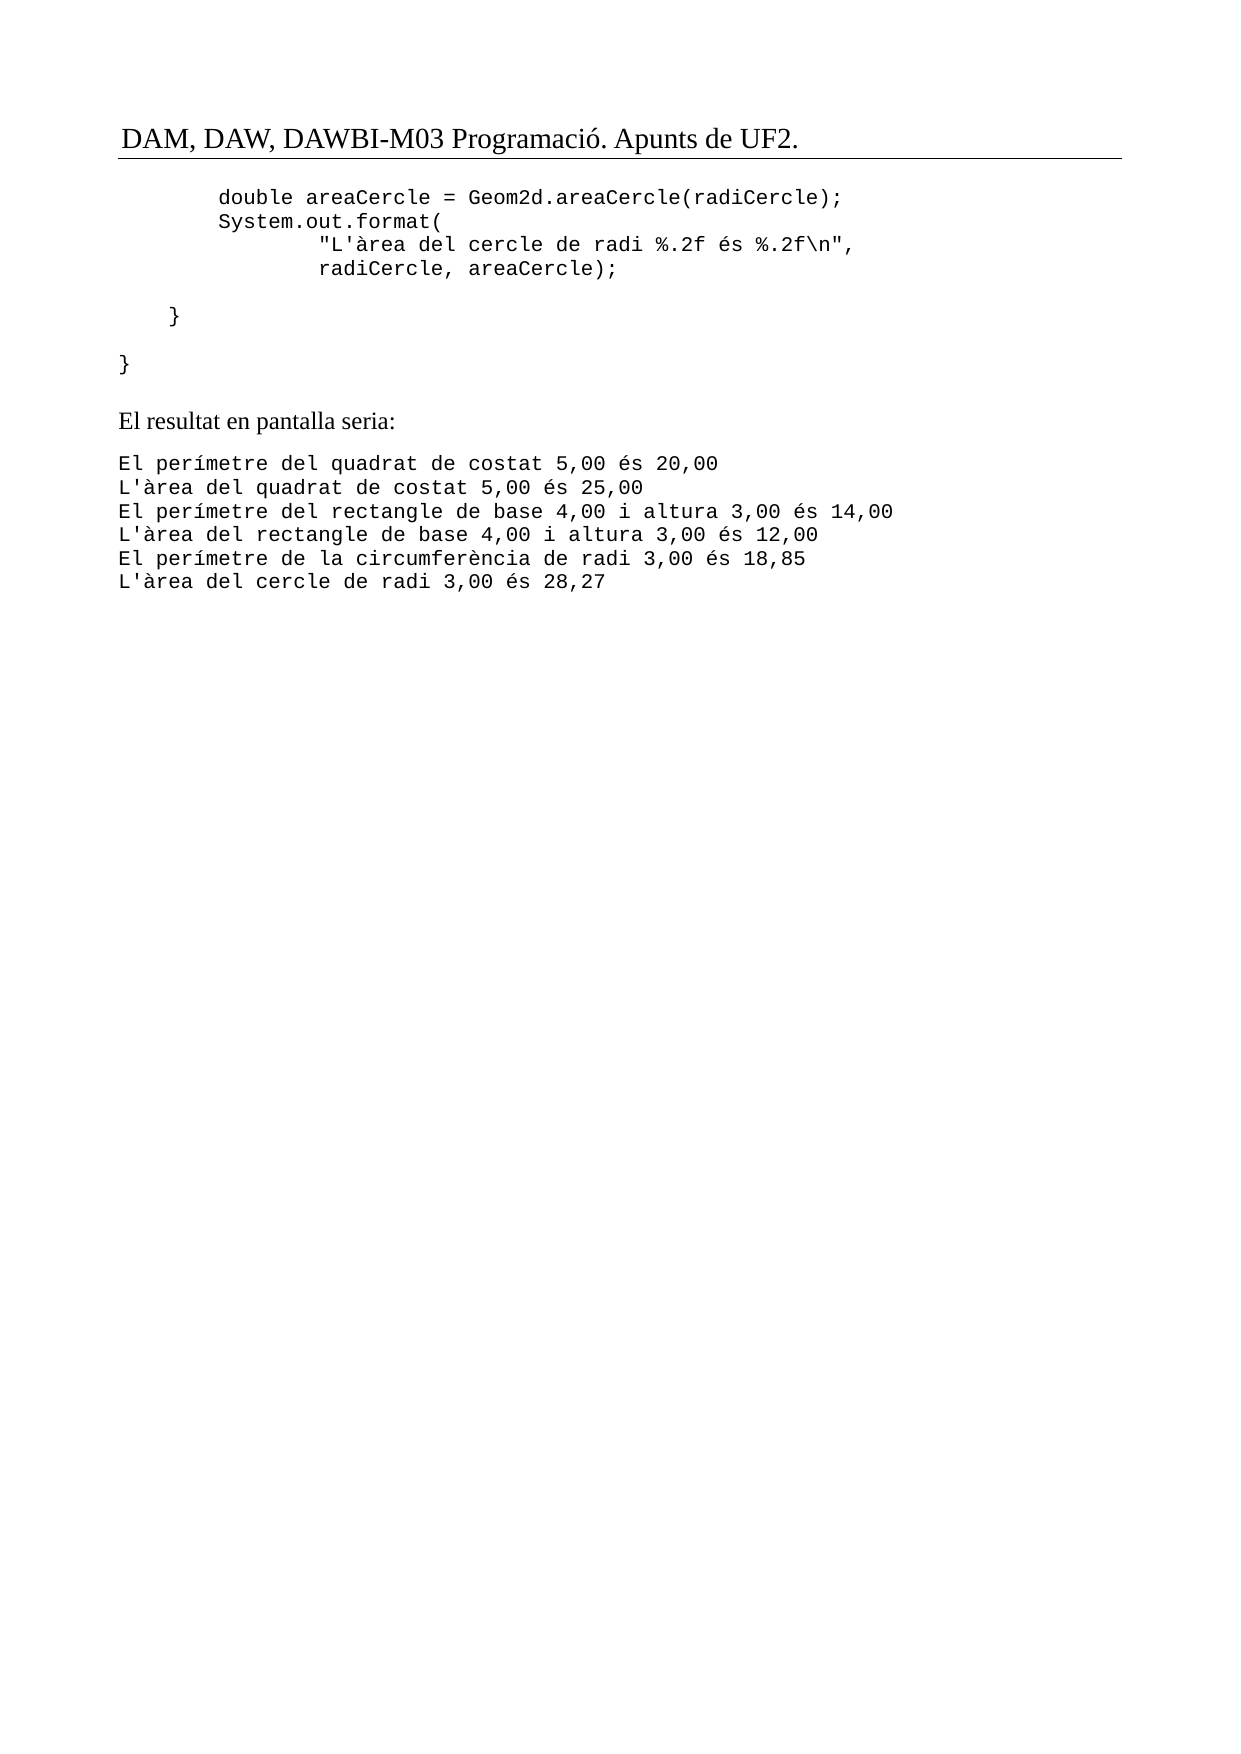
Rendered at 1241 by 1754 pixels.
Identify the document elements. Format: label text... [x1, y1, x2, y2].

text } [118, 353, 1122, 376]
text } [118, 305, 1122, 329]
text double areaCercle = Geom2d.areaCercle(radiCercle); [118, 187, 1122, 211]
text System.out.format( [118, 211, 1122, 234]
text El resultat en pantalla seria: [118, 406, 1122, 434]
text El perímetre del quadrat de costat 5,00 és 20,00 [118, 453, 1122, 477]
text L'àrea del rectangle de base 4,00 i altura 3,00 és 12,00 [118, 524, 1122, 548]
text El perímetre de la circumferència de radi 3,00 és 18,85 [118, 548, 1122, 572]
text L'àrea del cercle de radi 3,00 és 28,27 [118, 572, 1122, 595]
text L'àrea del quadrat de costat 5,00 és 25,00 [118, 477, 1122, 501]
text El perímetre del rectangle de base 4,00 i altura 3,00 és 14,00 [118, 501, 1122, 524]
text radiCercle, areaCercle); [118, 258, 1122, 282]
text "L'àrea del cercle de radi %.2f és %.2f\n", [118, 234, 1122, 258]
